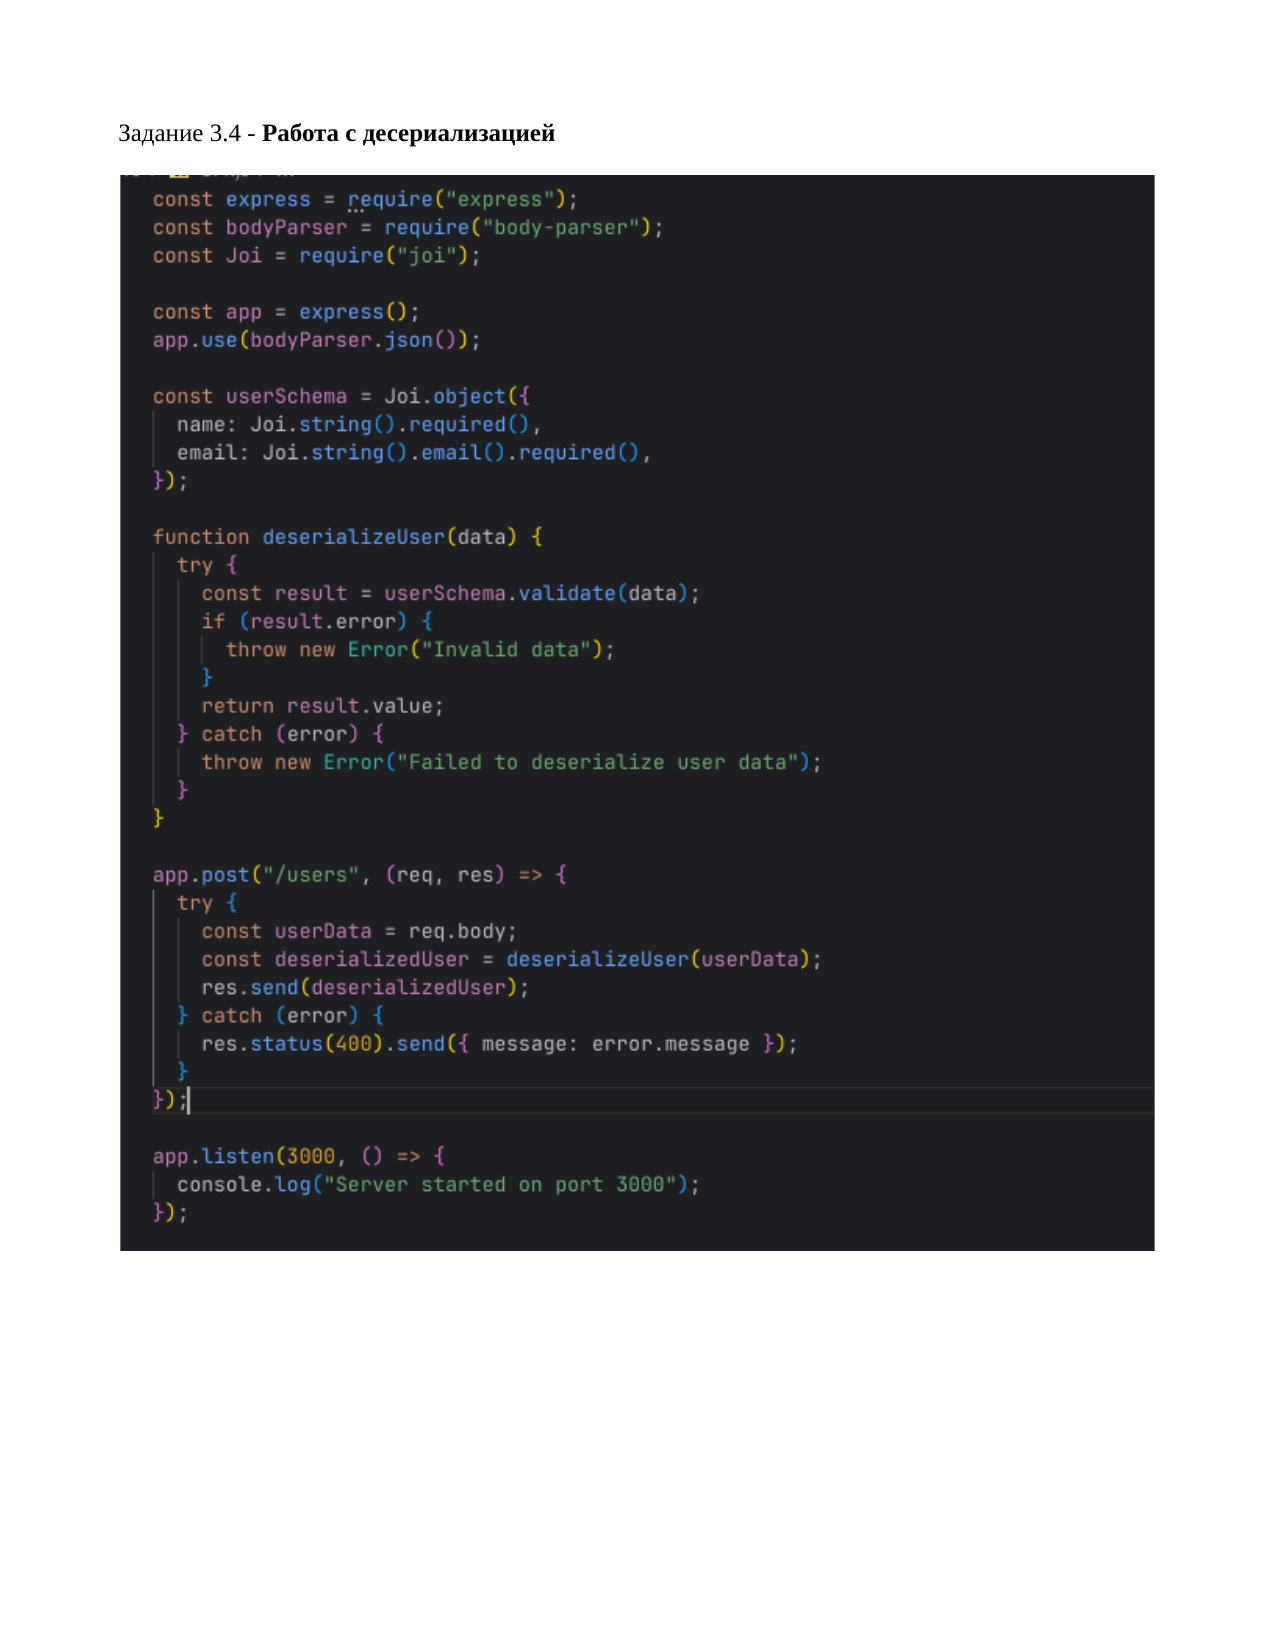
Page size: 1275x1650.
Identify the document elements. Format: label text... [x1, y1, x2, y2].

picture [120, 175, 1155, 1251]
text Задание 3.4 - Работа с десериализацией [118, 118, 1157, 147]
